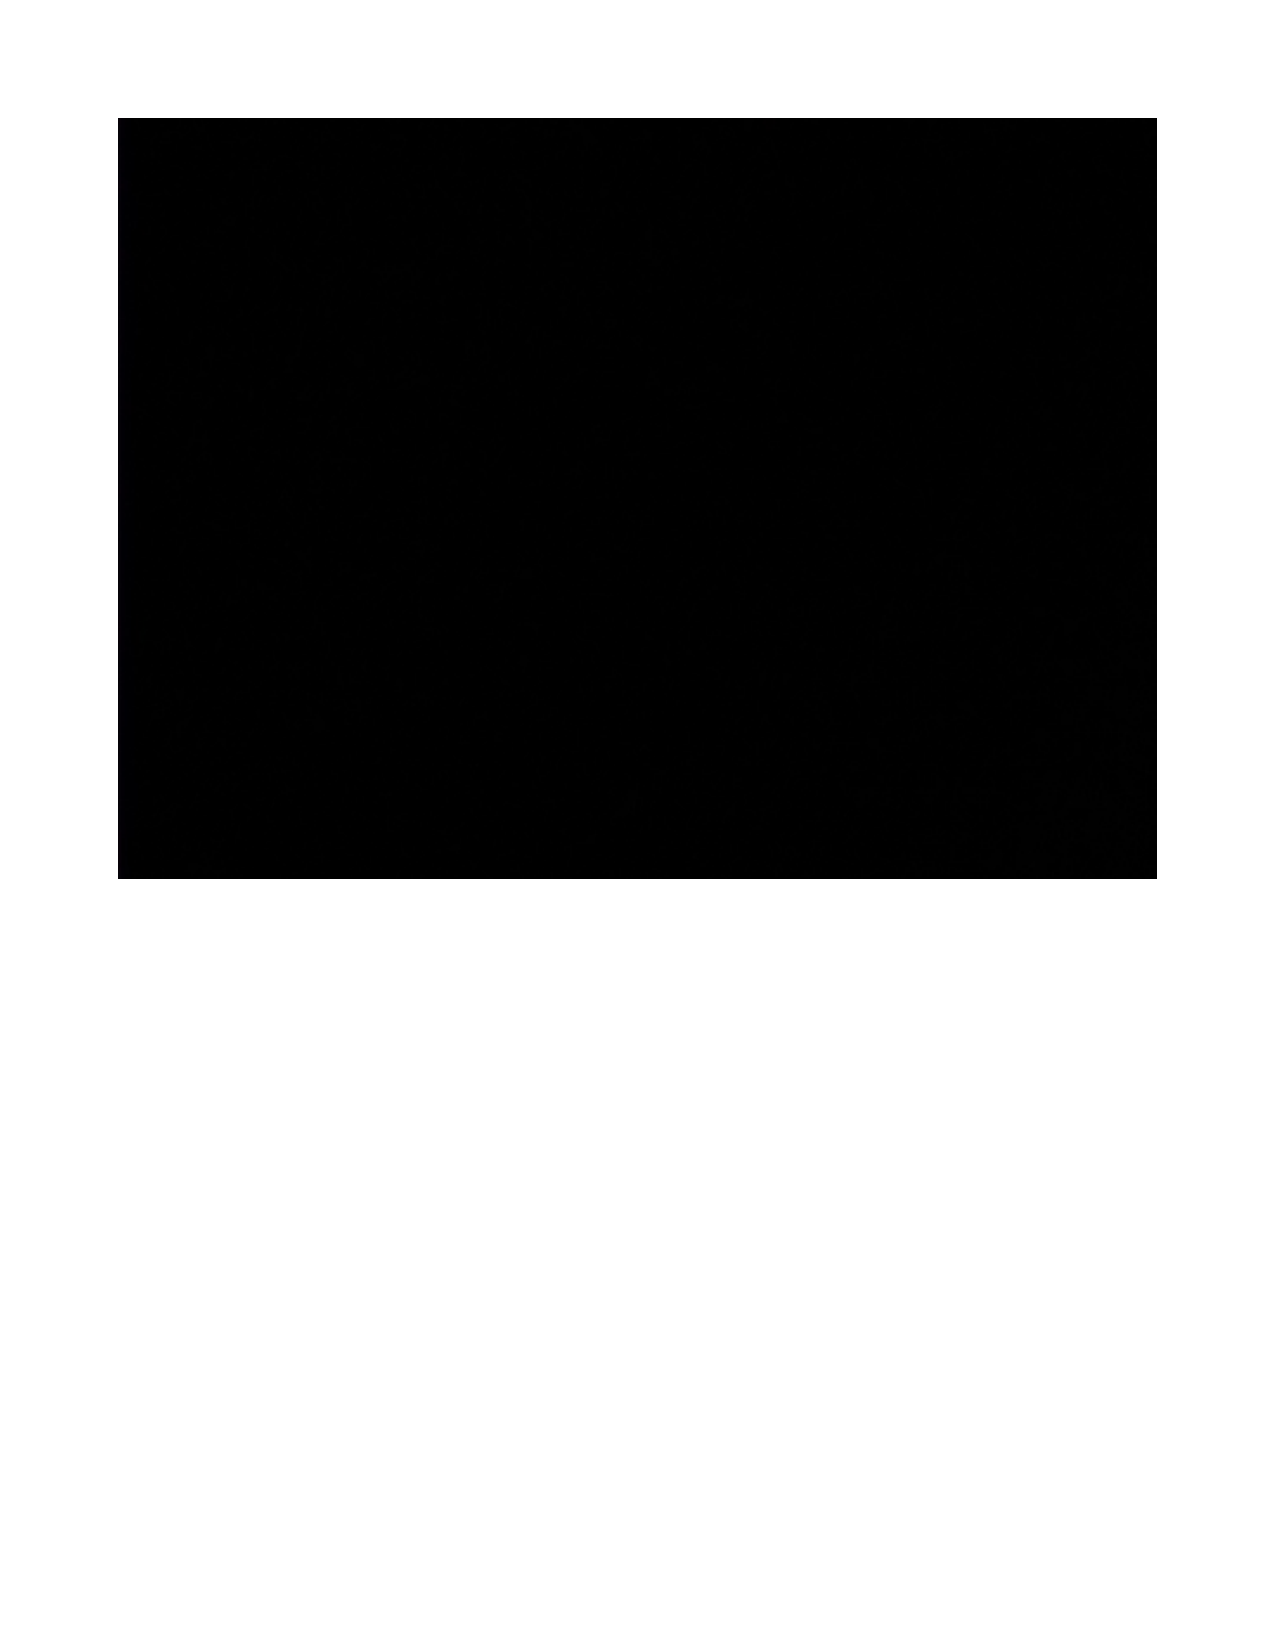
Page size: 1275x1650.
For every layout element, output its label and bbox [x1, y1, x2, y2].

picture [118, 118, 1157, 879]
